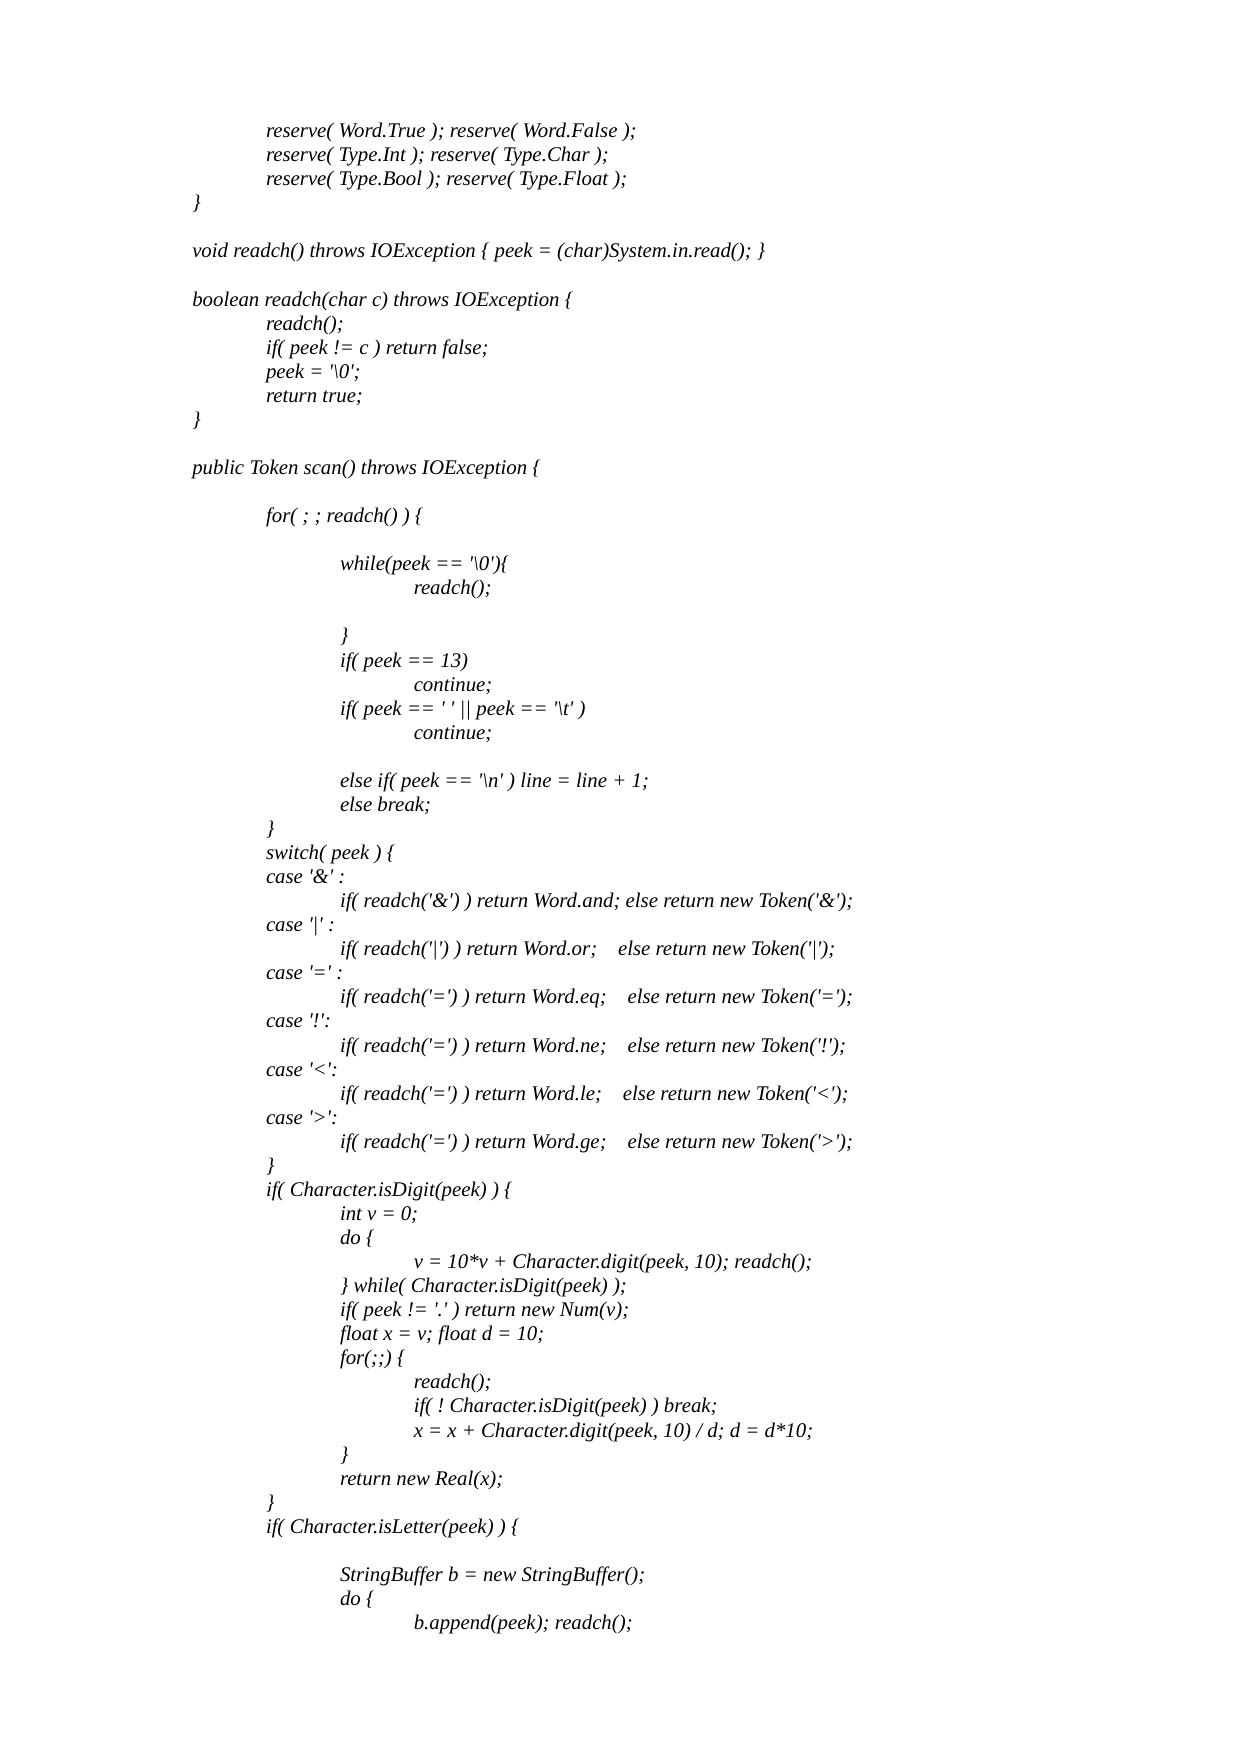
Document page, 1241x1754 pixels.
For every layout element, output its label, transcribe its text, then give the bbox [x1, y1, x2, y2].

text } [118, 816, 1122, 840]
text peek = '\0'; [118, 359, 1122, 383]
text void readch() throws IOException { peek = (char)System.in.read(); } [118, 238, 1122, 262]
text readch(); [118, 575, 1122, 599]
text if( readch('=') ) return Word.ne; else return new Token('!'); [118, 1032, 1122, 1057]
text continue; [118, 672, 1122, 696]
text if( readch('|') ) return Word.or; else return new Token('|'); [118, 936, 1122, 960]
text } [118, 623, 1122, 647]
text case '!': [118, 1008, 1122, 1032]
text v = 10*v + Character.digit(peek, 10); readch(); [118, 1249, 1122, 1273]
text } [118, 407, 1122, 431]
text if( peek != c ) return false; [118, 335, 1122, 359]
text if( readch('=') ) return Word.le; else return new Token('<'); [118, 1081, 1122, 1105]
text continue; [118, 720, 1122, 744]
text if( readch('&') ) return Word.and; else return new Token('&'); [118, 888, 1122, 912]
text public Token scan() throws IOException { [118, 455, 1122, 479]
text case '>': [118, 1105, 1122, 1129]
text float x = v; float d = 10; [118, 1321, 1122, 1345]
text for( ; ; readch() ) { [118, 503, 1122, 527]
text do { [118, 1586, 1122, 1610]
text else break; [118, 792, 1122, 816]
text case '&' : [118, 864, 1122, 888]
text reserve( Type.Int ); reserve( Type.Char ); [118, 142, 1122, 166]
text if( peek == 13) [118, 647, 1122, 672]
text if( Character.isLetter(peek) ) { [118, 1514, 1122, 1538]
text if( readch('=') ) return Word.eq; else return new Token('='); [118, 984, 1122, 1008]
text int v = 0; [118, 1201, 1122, 1225]
text } [118, 190, 1122, 214]
text else if( peek == '\n' ) line = line + 1; [118, 768, 1122, 792]
text } [118, 1490, 1122, 1514]
text do { [118, 1225, 1122, 1249]
text readch(); [118, 311, 1122, 335]
text if( Character.isDigit(peek) ) { [118, 1177, 1122, 1201]
text boolean readch(char c) throws IOException { [118, 287, 1122, 311]
text } while( Character.isDigit(peek) ); [118, 1273, 1122, 1297]
text reserve( Type.Bool ); reserve( Type.Float ); [118, 166, 1122, 190]
text if( peek == ' ' || peek == '\t' ) [118, 696, 1122, 720]
text case '|' : [118, 912, 1122, 936]
text return new Real(x); [118, 1466, 1122, 1490]
text StringBuffer b = new StringBuffer(); [118, 1562, 1122, 1586]
text if( peek != '.' ) return new Num(v); [118, 1297, 1122, 1321]
text case '<': [118, 1057, 1122, 1081]
text for(;;) { [118, 1345, 1122, 1369]
text b.append(peek); readch(); [118, 1610, 1122, 1634]
text while(peek == '\0'){ [118, 551, 1122, 575]
text if( readch('=') ) return Word.ge; else return new Token('>'); [118, 1129, 1122, 1153]
text readch(); [118, 1369, 1122, 1393]
text case '=' : [118, 960, 1122, 984]
text x = x + Character.digit(peek, 10) / d; d = d*10; [118, 1417, 1122, 1442]
text switch( peek ) { [118, 840, 1122, 864]
text if( ! Character.isDigit(peek) ) break; [118, 1393, 1122, 1417]
text } [118, 1153, 1122, 1177]
text } [118, 1442, 1122, 1466]
text return true; [118, 383, 1122, 407]
text reserve( Word.True ); reserve( Word.False ); [118, 118, 1122, 142]
